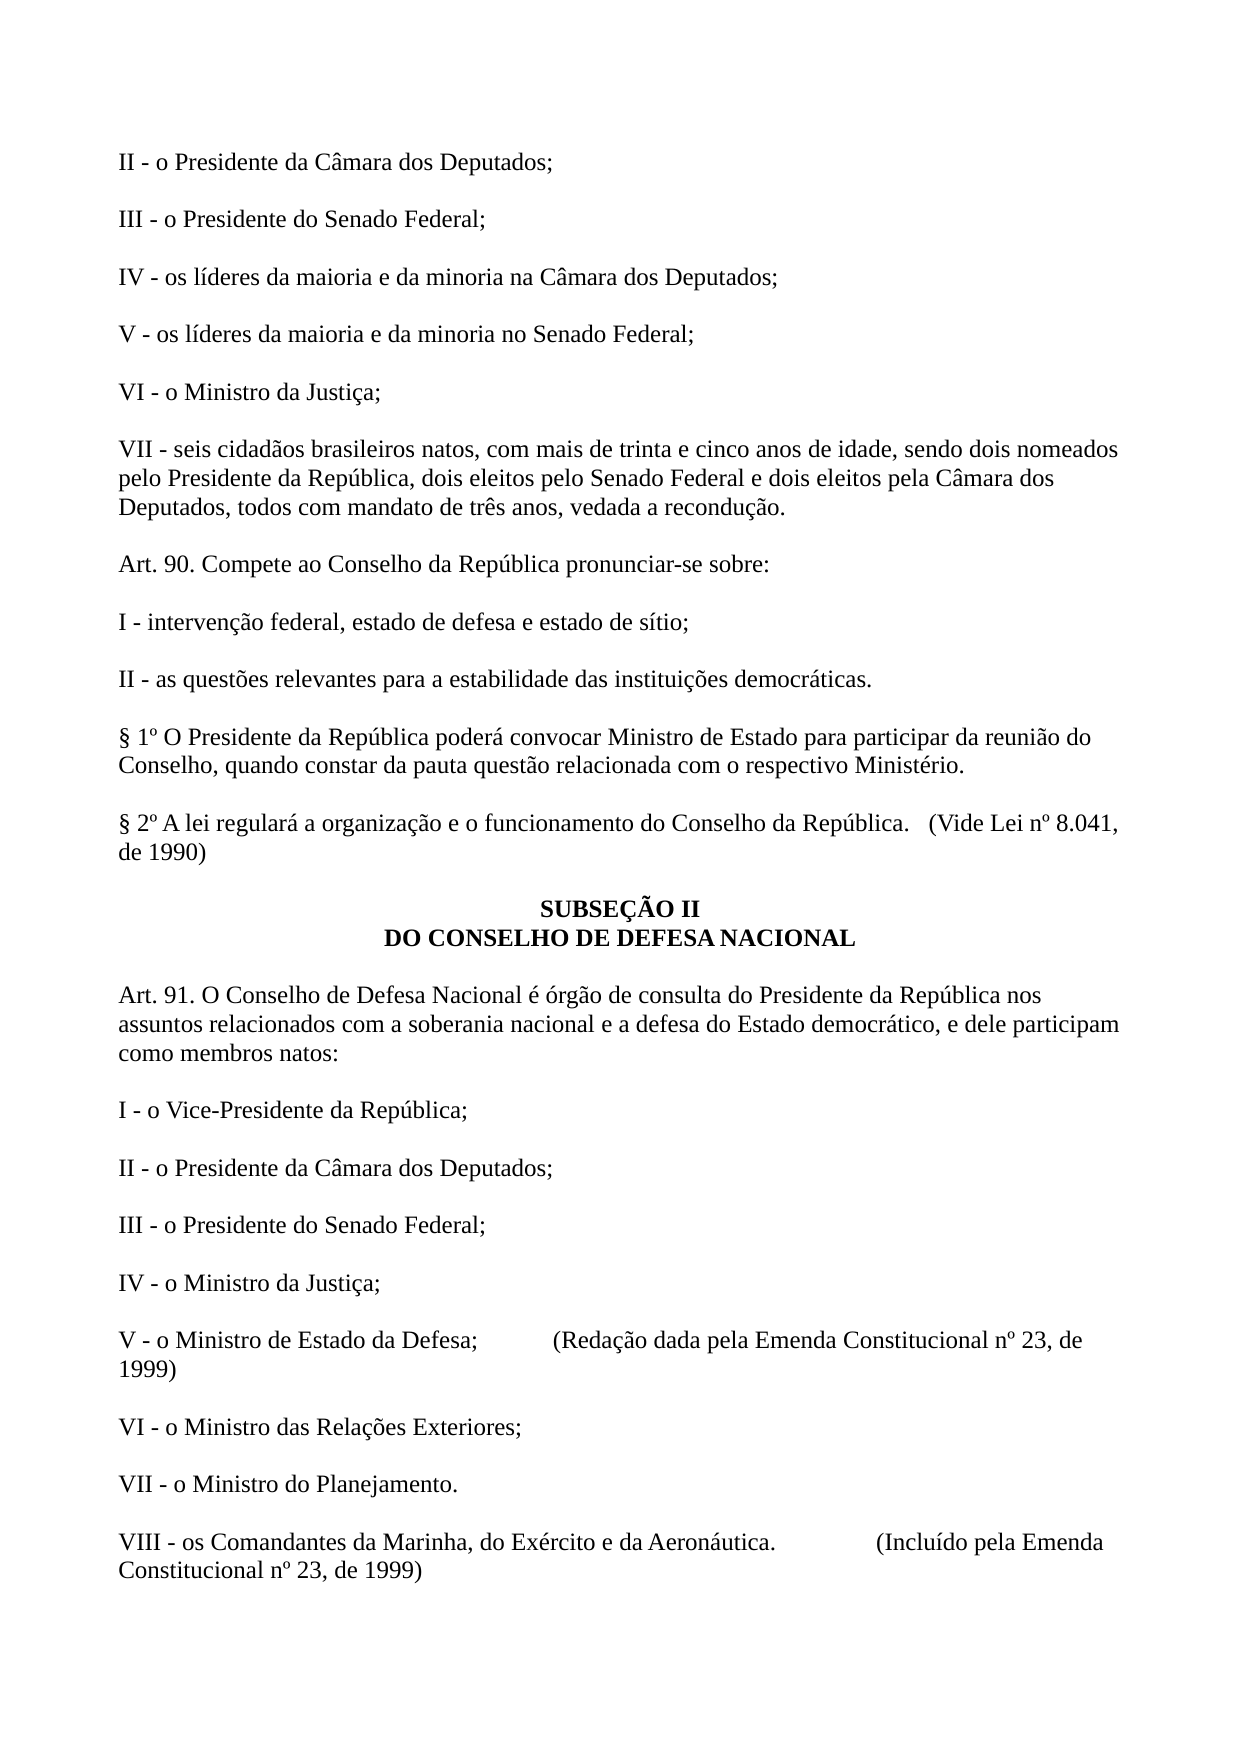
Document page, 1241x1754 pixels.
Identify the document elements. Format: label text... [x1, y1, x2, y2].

text II - o Presidente da Câmara dos Deputados; [118, 147, 1122, 176]
text SUBSEÇÃO II [118, 894, 1122, 923]
text VIII - os Comandantes da Marinha, do Exército e da Aeronáutica. (Incluído pela Emenda Constitucional nº 23, de 1999) [118, 1527, 1122, 1584]
text VII - seis cidadãos brasileiros natos, com mais de trinta e cinco anos de idade, sendo dois nomeados pelo Presidente da República, dois eleitos pelo Senado Federal e dois eleitos pela Câmara dos Deputados, todos com mandato de três anos, vedada a recondução. [118, 434, 1122, 521]
text I - o Vice-Presidente da República; [118, 1096, 1122, 1124]
text III - o Presidente do Senado Federal; [118, 1211, 1122, 1239]
text II - as questões relevantes para a estabilidade das instituições democráticas. [118, 664, 1122, 693]
text II - o Presidente da Câmara dos Deputados; [118, 1153, 1122, 1182]
text VI - o Ministro da Justiça; [118, 377, 1122, 406]
text V - os líderes da maioria e da minoria no Senado Federal; [118, 319, 1122, 348]
text VI - o Ministro das Relações Exteriores; [118, 1412, 1122, 1441]
text § 1º O Presidente da República poderá convocar Ministro de Estado para participar da reunião do Conselho, quando constar da pauta questão relacionada com o respectivo Ministério. [118, 722, 1122, 779]
text IV - os líderes da maioria e da minoria na Câmara dos Deputados; [118, 262, 1122, 291]
text DO CONSELHO DE DEFESA NACIONAL [118, 923, 1122, 952]
text I - intervenção federal, estado de defesa e estado de sítio; [118, 607, 1122, 636]
text V - o Ministro de Estado da Defesa; (Redação dada pela Emenda Constitucional nº 23, de 1999) [118, 1326, 1122, 1383]
text VII - o Ministro do Planejamento. [118, 1469, 1122, 1498]
text IV - o Ministro da Justiça; [118, 1268, 1122, 1297]
text § 2º A lei regulará a organização e o funcionamento do Conselho da República. (Vide Lei nº 8.041, de 1990) [118, 808, 1122, 866]
text III - o Presidente do Senado Federal; [118, 204, 1122, 233]
text Art. 91. O Conselho de Defesa Nacional é órgão de consulta do Presidente da República nos assuntos relacionados com a soberania nacional e a defesa do Estado democrático, e dele participam como membros natos: [118, 981, 1122, 1067]
text Art. 90. Compete ao Conselho da República pronunciar-se sobre: [118, 549, 1122, 578]
